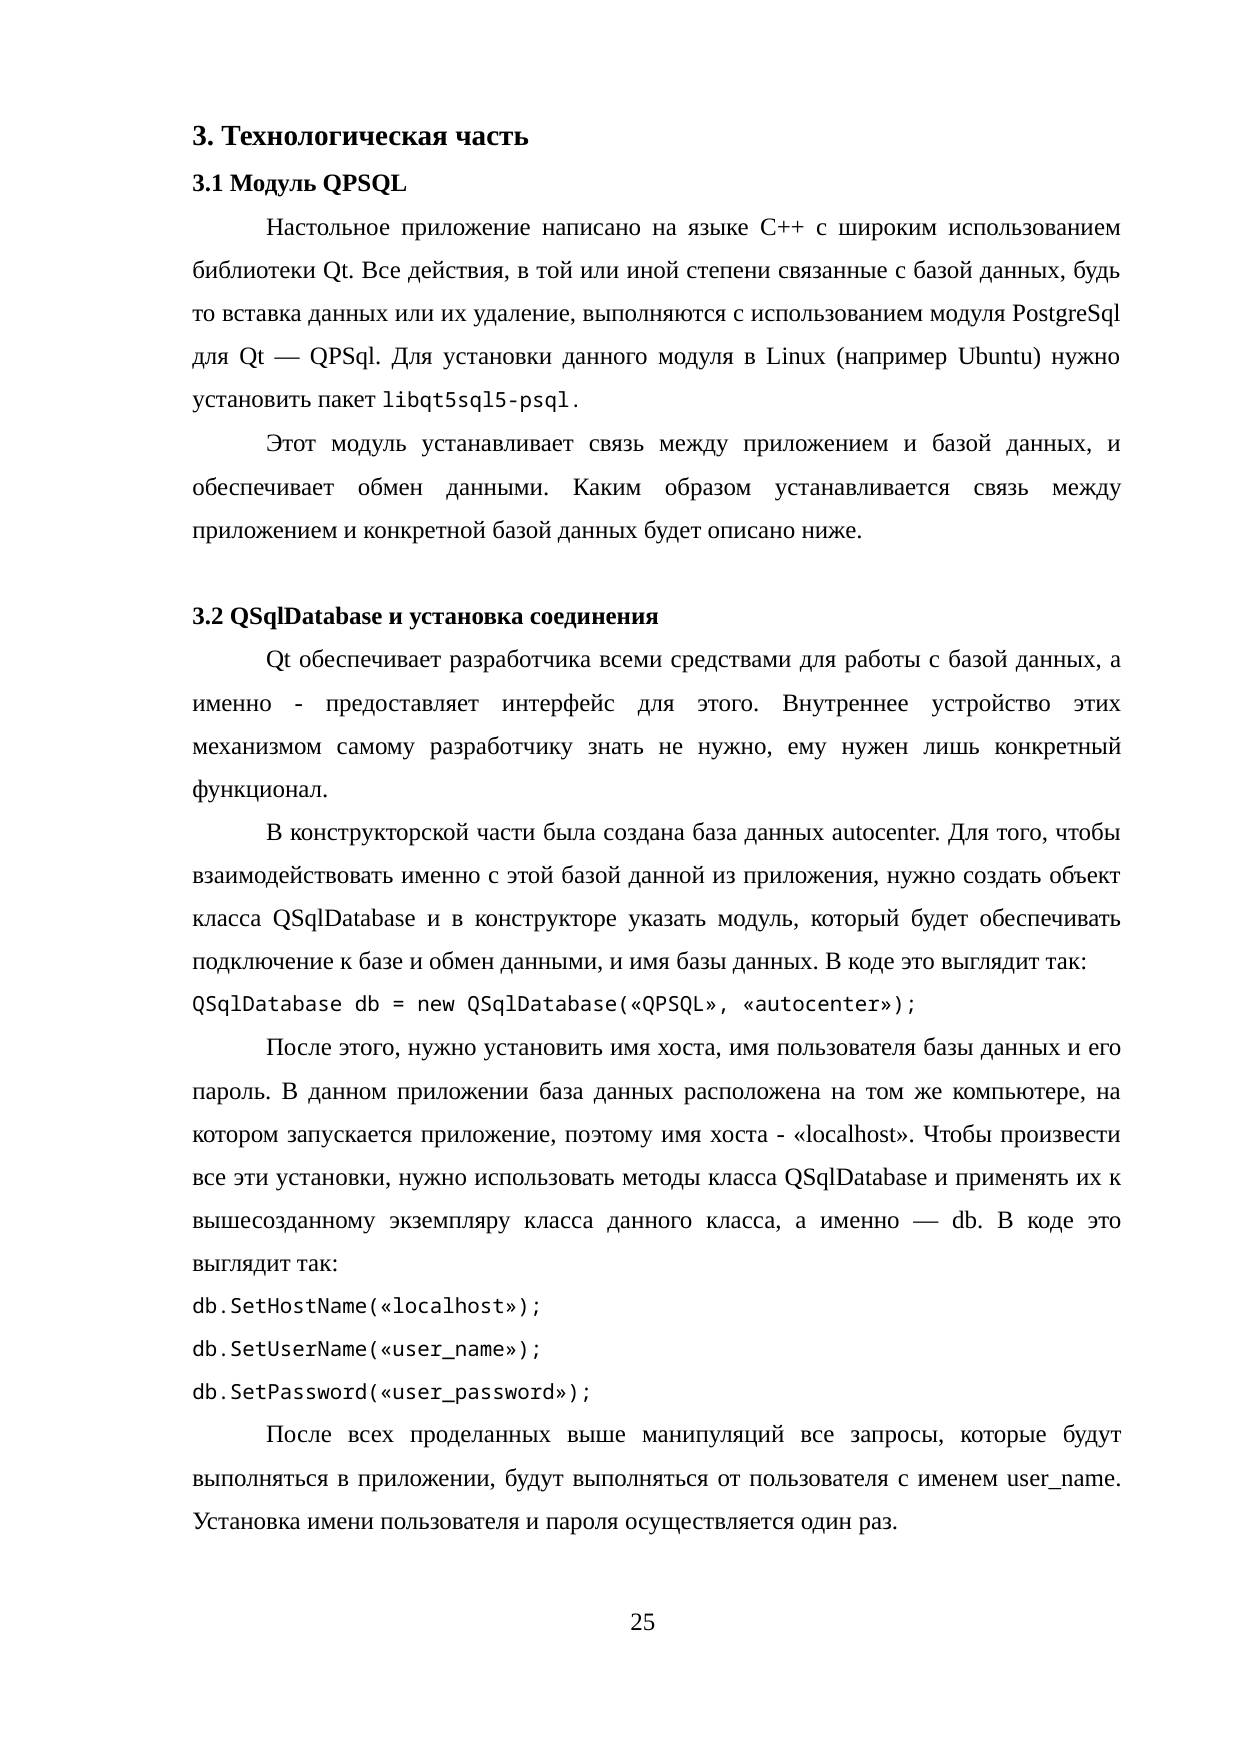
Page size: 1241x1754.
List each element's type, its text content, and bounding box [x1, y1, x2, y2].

text QSqlDatabase db = new QSqlDatabase(«QPSQL», «autocenter»); [192, 989, 1122, 1018]
text В конструкторской части была создана база данных autocenter. Для того, чтобы взаимодействовать именно с этой базой данной из приложения, нужно создать объект класса QSqlDatabase и в конструкторе указать модуль, который будет обеспечивать подключение к базе и обмен данными, и имя базы данных. В коде это выглядит так: [192, 817, 1122, 975]
text db.SetHostName(«localhost»); [192, 1292, 1122, 1320]
subtitle 3.1 Модуль QPSQL [192, 168, 1122, 197]
text db.SetPassword(«user_password»); [192, 1377, 1122, 1405]
text Настольное приложение написано на языке C++ с широким использованием библиотеки Qt. Все действия, в той или иной степени связанные с базой данных, будь то вставка данных или их удаление, выполняются с использованием модуля PostgreSql для Qt — QPSql. Для установки данного модуля в Linux (например Ubuntu) нужно установить пакет libqt5sql5-psql. [192, 212, 1122, 413]
text Qt обеспечивает разработчика всеми средствами для работы с базой данных, а именно - предоставляет интерфейс для этого. Внутреннее устройство этих механизмом самому разработчику знать не нужно, ему нужен лишь конкретный функционал. [192, 644, 1122, 803]
subtitle 3. Технологическая часть [192, 118, 1122, 152]
text Этот модуль устанавливает связь между приложением и базой данных, и обеспечивает обмен данными. Каким образом устанавливается связь между приложением и конкретной базой данных будет описано ниже. [192, 428, 1122, 544]
text db.SetUserName(«user_name»); [192, 1334, 1122, 1363]
text После этого, нужно установить имя хоста, имя пользователя базы данных и его пароль. В данном приложении база данных расположена на том же компьютере, на котором запускается приложение, поэтому имя хоста - «localhost». Чтобы произвести все эти установки, нужно использовать методы класса QSqlDatabase и применять их к вышесозданному экземпляру класса данного класса, а именно — db. В коде это выглядит так: [192, 1032, 1122, 1277]
subtitle 3.2 QSqlDatabase и установка соединения [192, 601, 1122, 630]
text После всех проделанных выше манипуляций все запросы, которые будут выполняться в приложении, будут выполняться от пользователя с именем user_name. Установка имени пользователя и пароля осуществляется один раз. [192, 1419, 1122, 1535]
